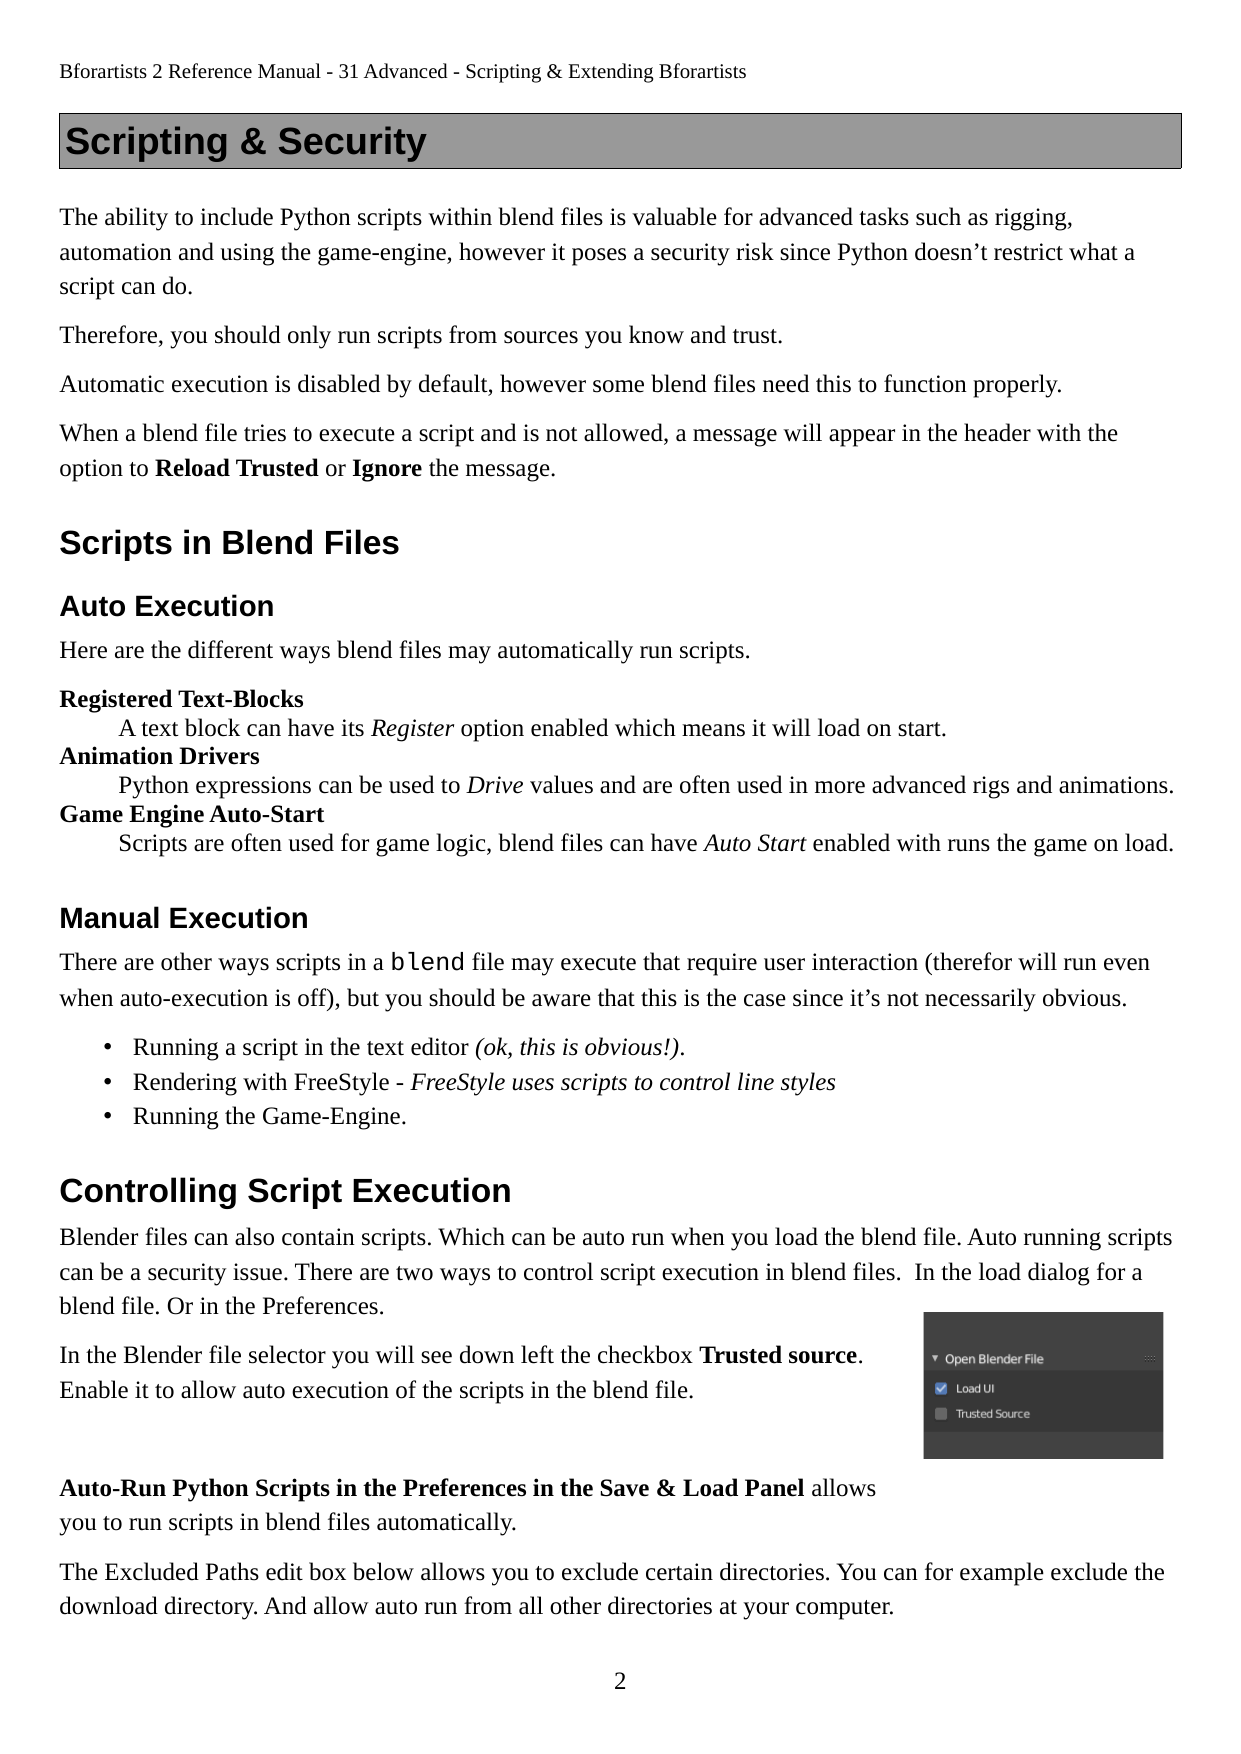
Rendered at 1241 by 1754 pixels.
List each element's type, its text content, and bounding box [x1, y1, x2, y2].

text Therefore, you should only run scripts from sources you know and trust. [59, 320, 1181, 349]
subtitle Registered Text-Blocks [59, 684, 1181, 713]
subtitle Controlling Script Execution [59, 1171, 1181, 1210]
subtitle Manual Execution [59, 901, 1181, 934]
text Here are the different ways blend files may automatically run scripts. [59, 635, 1181, 664]
picture [923, 1312, 1164, 1459]
text The ability to include Python scripts within blend files is valuable for advanced tasks such as rigging, automation and using the game-engine, however it poses a security risk since Python doesn’t restrict what a script can do. [59, 202, 1181, 300]
subtitle Scripts in Blend Files [59, 523, 1181, 562]
text Automatic execution is disabled by default, however some blend files need this to function properly. [59, 369, 1181, 398]
list Scripts are often used for game logic, blend files can have Auto Start enabled with runs the game on load. [118, 828, 1181, 856]
subtitle Auto Execution [59, 589, 1181, 622]
text Blender files can also contain scripts. Which can be auto run when you load the blend file. Auto running scripts can be a security issue. There are two ways to control script execution in blend files. In the load dialog for a blend file. Or in the Preferences. [59, 1222, 1181, 1320]
subtitle Game Engine Auto-Start [59, 799, 1181, 828]
subtitle Animation Drivers [59, 741, 1181, 770]
text When a blend file tries to execute a script and is not allowed, a message will appear in the header with the option to Reload Trusted or Ignore the message. [59, 418, 1181, 482]
table_header Scripting & Security [60, 114, 1181, 168]
list Running a script in the text editor (ok, this is obvious!). [103, 1032, 1181, 1061]
list Python expressions can be used to Drive values and are often used in more advanced rigs and animations. [118, 770, 1181, 799]
text The Excluded Paths edit box below allows you to exclude certain directories. You can for example exclude the download directory. And allow auto run from all other directories at your computer. [59, 1557, 1181, 1620]
list A text block can have its Register option enabled which means it will load on start. [118, 713, 1181, 741]
text In the Blender file selector you will see down left the checkbox Trusted source. Enable it to allow auto execution of the scripts in the blend file. [59, 1340, 923, 1404]
text Auto-Run Python Scripts in the Preferences in the Save & Load Panel allows you to run scripts in blend files automatically. [59, 1473, 1181, 1536]
list Rendering with FreeStyle - FreeStyle uses scripts to control line styles [103, 1067, 1181, 1096]
text There are other ways scripts in a blend file may execute that require user interaction (therefor will run even when auto-execution is off), but you should be aware that this is the case since it’s not necessarily obvious. [59, 947, 1181, 1012]
list Running the Game-Engine. [103, 1101, 1181, 1130]
